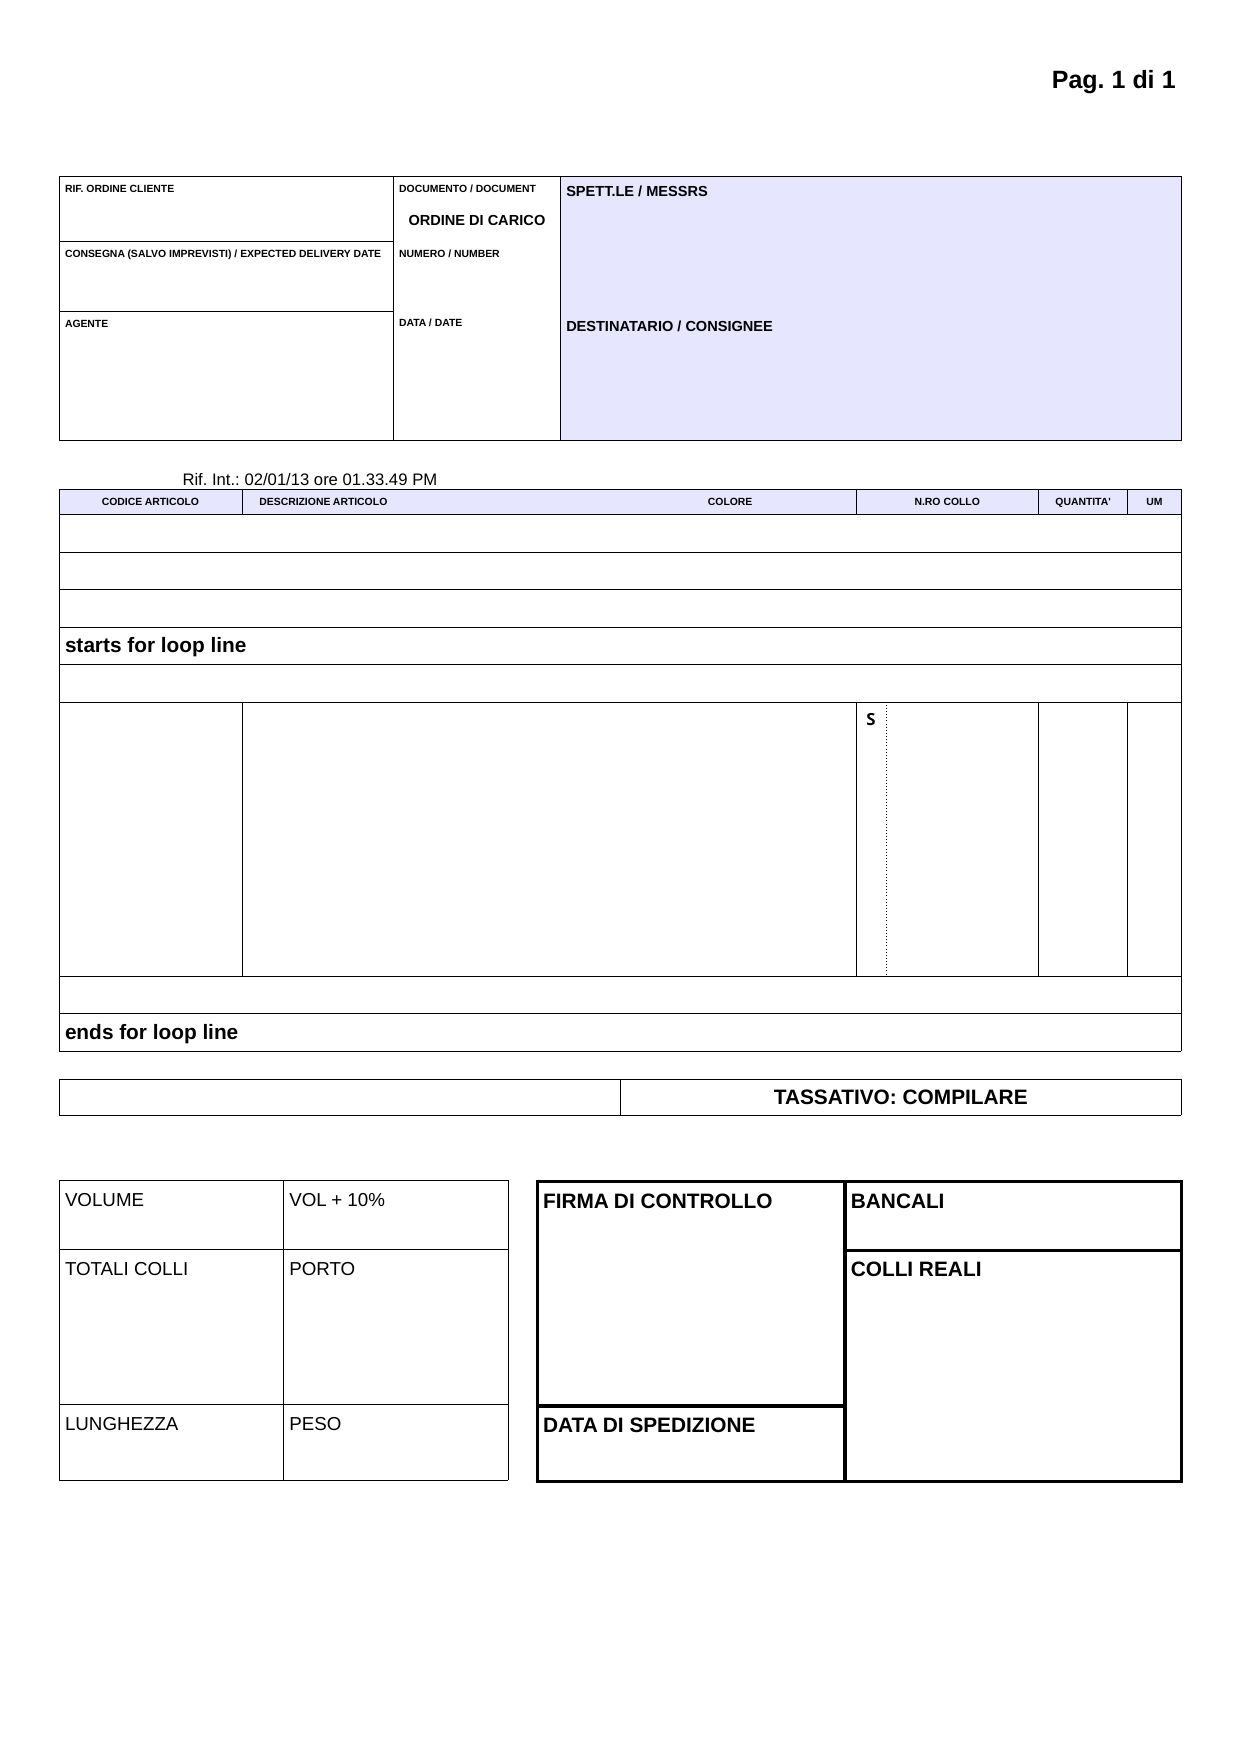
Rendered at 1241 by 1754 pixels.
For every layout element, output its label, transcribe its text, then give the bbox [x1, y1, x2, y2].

table_header CODICE ARTICOLO [60, 490, 242, 514]
table_header VOLUME [60, 1181, 283, 1248]
table_cell PORTO <o.carriage_condition_id.name if o.carriage_condition_id else ''> [284, 1250, 508, 1404]
table_cell <o.text_note_pre> [242, 553, 856, 589]
table_cell ORDINE DI CARICO [394, 206, 560, 241]
table_cell <l.product_uom.name> [1128, 703, 1181, 976]
table_header UM [1128, 490, 1181, 514]
table_cell <formatLang(o.date_deadline, date=True) if o.date_deadline else ""> [60, 276, 393, 311]
text <setLang(o.partner_id.lang or 'it_IT')> [59, 159, 1181, 176]
table_cell AGENTE [60, 312, 393, 341]
table_header TASSATIVO: COMPILARE [621, 1080, 1181, 1115]
table_header N.RO COLLO [857, 490, 1038, 514]
table_cell <o.destination_partner_id.zip> <o.destination_partner_id.city> [561, 400, 1098, 440]
table_header COLORE [607, 490, 856, 514]
table_header VOL + 10% [284, 1181, 508, 1248]
table_cell [856, 553, 1181, 589]
table_cell <l.product_id.colour or ''><('\n%s' % get_partic(l)) if o.partner_id.use_partic else ''> [243, 732, 856, 976]
table_cell <o.partner_id.state_id.code> [1098, 276, 1181, 311]
table_cell <o.partner_id.zip> <o.partner_id.city> [561, 276, 1098, 311]
table_cell </if> [60, 590, 1181, 627]
table_cell <('%s / %s' % (o.name.split('/')[-3],o.name.split('/')[-1])) if len(o.name.split('/')) >= 3 else o.name> [394, 276, 560, 311]
table_cell <o.client_order_ref> [60, 206, 393, 241]
table_header <"Tel. %s" %(o.partner_id.phone)> [60, 1080, 620, 1115]
table_cell <formatLang(o.date_order, date=True) if o.date_order else ""> [394, 341, 560, 440]
table_cell DESTINATARIO / CONSIGNEE <o.destination_partner_id.name> <o.destination_partner_id.street> [561, 311, 1181, 400]
table_cell PESO [284, 1405, 508, 1480]
table_header SPETT.LE / MESSRS <o.partner_id.name> <o.partner_id.street> [561, 177, 1181, 276]
table_cell <o.destination_partner_id.state_id.code> [1098, 400, 1181, 440]
table_header RIF. ORDINE CLIENTE [60, 177, 393, 206]
table_cell S [857, 703, 886, 976]
text Rif. Int.: 02/01/13 ore 01:33:49 PM [58, 470, 1181, 489]
table_cell TOTALI COLLI <o.parcels or 0> [60, 1250, 283, 1404]
table_cell DATA DI SPEDIZIONE [539, 1408, 843, 1480]
table_cell <l.product_id.default_code or ''> [60, 703, 242, 976]
table_header DESCRIZIONE ARTICOLO [243, 490, 607, 514]
table_cell [60, 553, 242, 589]
table_header QUANTITA' [1039, 490, 1127, 514]
table_cell COLLI REALI [847, 1252, 1180, 1480]
table_cell <formatLang(l.product_uom_qty - l.delivered_qty, digits=0)> [1039, 703, 1127, 976]
table_cell DATA / DATE [394, 311, 560, 341]
table_cell starts for loop line [60, 628, 1181, 664]
table_cell ends for loop line [60, 1014, 1181, 1051]
table_cell LUNGHEZZA [60, 1405, 283, 1480]
table_cell NUMERO / NUMBER [394, 241, 560, 276]
table_cell <l.product_id.name or ''> [243, 703, 856, 732]
table_header BANCALI [847, 1183, 1180, 1248]
table_cell CONSEGNA (SALVO IMPREVISTI) / EXPECTED DELIVERY DATE [60, 242, 393, 276]
table_cell <if test="l.product_uom_qty - l.delivered_qty"> [60, 665, 1181, 702]
table_cell </if> [60, 977, 1181, 1013]
table_header FIRMA DI CONTROLLO [539, 1183, 843, 1404]
table_header [509, 1180, 536, 1480]
table_cell <get_parcels(l.product_id, l.product_uom_qty - l.delivered_qty) > [886, 703, 1038, 976]
table_header DOCUMENTO / DOCUMENT [394, 177, 560, 206]
table_cell <o.partner_id.agent_id.name> [60, 341, 393, 440]
table_cell <if test="o.text_note_pre"> [60, 515, 1181, 552]
